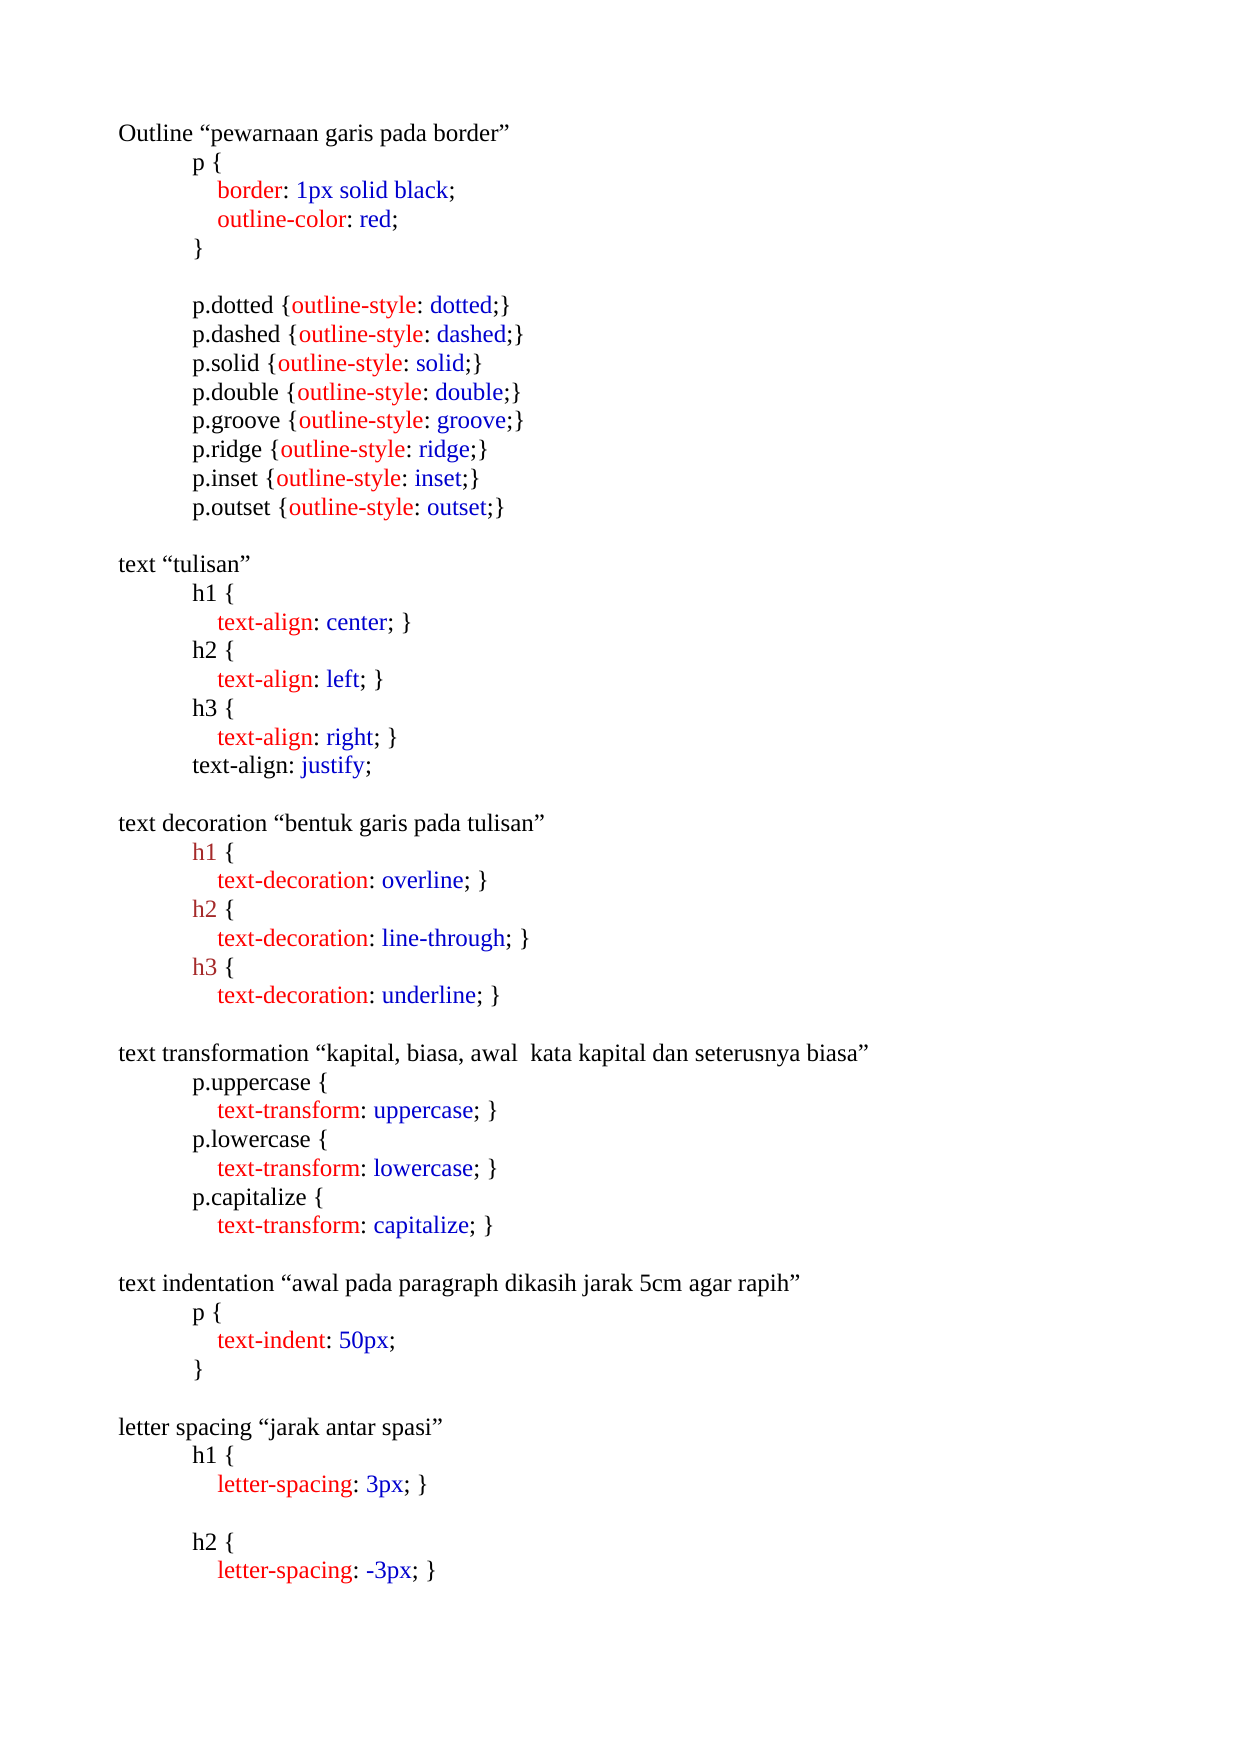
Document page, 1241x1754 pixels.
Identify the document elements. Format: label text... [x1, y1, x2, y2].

text text transformation “kapital, biasa, awal kata kapital dan seterusnya biasa” [118, 1038, 1122, 1067]
text h1 { text-decoration: overline; } h2 { text-decoration: line-through; } h3 { text-decoration: underline; } [118, 837, 1122, 1009]
text text decoration “bentuk garis pada tulisan” [118, 808, 1122, 837]
text Outline “pewarnaan garis pada border” [118, 118, 1122, 147]
text text-align: justify; [118, 751, 1122, 779]
text h1 { letter-spacing: 3px; } h2 { letter-spacing: -3px; } [118, 1441, 1122, 1584]
text text indentation “awal pada paragraph dikasih jarak 5cm agar rapih” [118, 1268, 1122, 1297]
text p.uppercase { text-transform: uppercase; } p.lowercase { text-transform: lowercase; } p.capitalize { text-transform: capitalize; } [118, 1067, 1122, 1239]
text text “tulisan” [118, 549, 1122, 578]
text h1 { text-align: center; } h2 { text-align: left; } h3 { text-align: right; } [118, 578, 1122, 751]
text letter spacing “jarak antar spasi” [118, 1412, 1122, 1441]
text p { text-indent: 50px; } [118, 1297, 1122, 1383]
text p { border: 1px solid black; outline-color: red; } p.dotted {outline-style: dotted;} p.dashed {outline-style: dashed;} p.solid {outline-style: solid;} p.double {outline-style: double;} p.groove {outline-style: groove;} p.ridge {outline-style: ridge;} p.inset {outline-style: inset;} p.outset {outline-style: outset;} [118, 147, 1122, 521]
